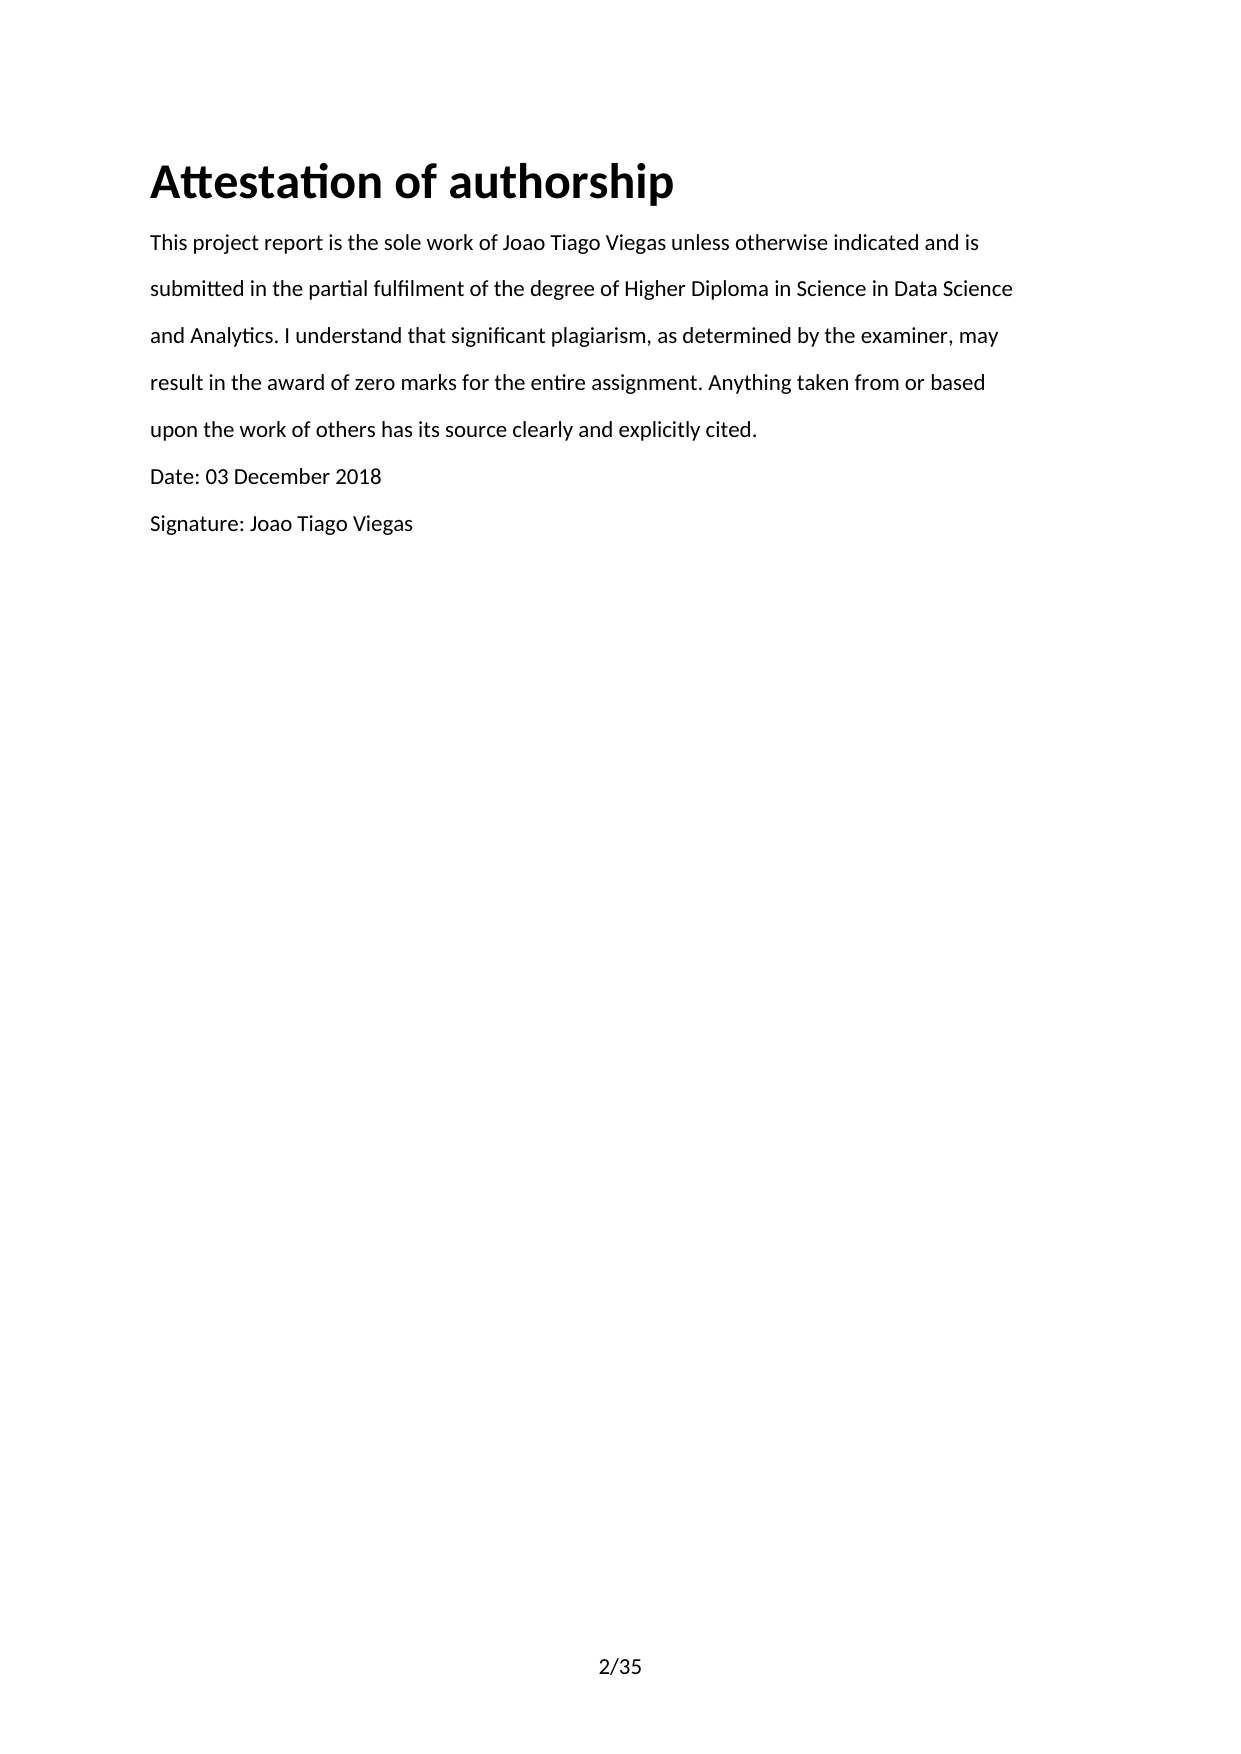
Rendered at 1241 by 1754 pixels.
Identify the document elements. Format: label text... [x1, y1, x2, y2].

text submitted in the partial fulfilment of the degree of Higher Diploma in Science in Data Science [150, 274, 1090, 303]
text Signature: Joao Tiago Viegas [150, 509, 1090, 537]
text Date: 03 December 2018 [150, 462, 1090, 490]
text and Analytics. I understand that significant plagiarism, as determined by the examiner, may [150, 321, 1090, 349]
subtitle Attestation of authorship [150, 150, 1090, 211]
text result in the award of zero marks for the entire assignment. Anything taken from or based [150, 368, 1090, 396]
text upon the work of others has its source clearly and explicitly cited. [150, 415, 1090, 443]
text This project report is the sole work of Joao Tiago Viegas unless otherwise indicated and is [150, 228, 1090, 256]
